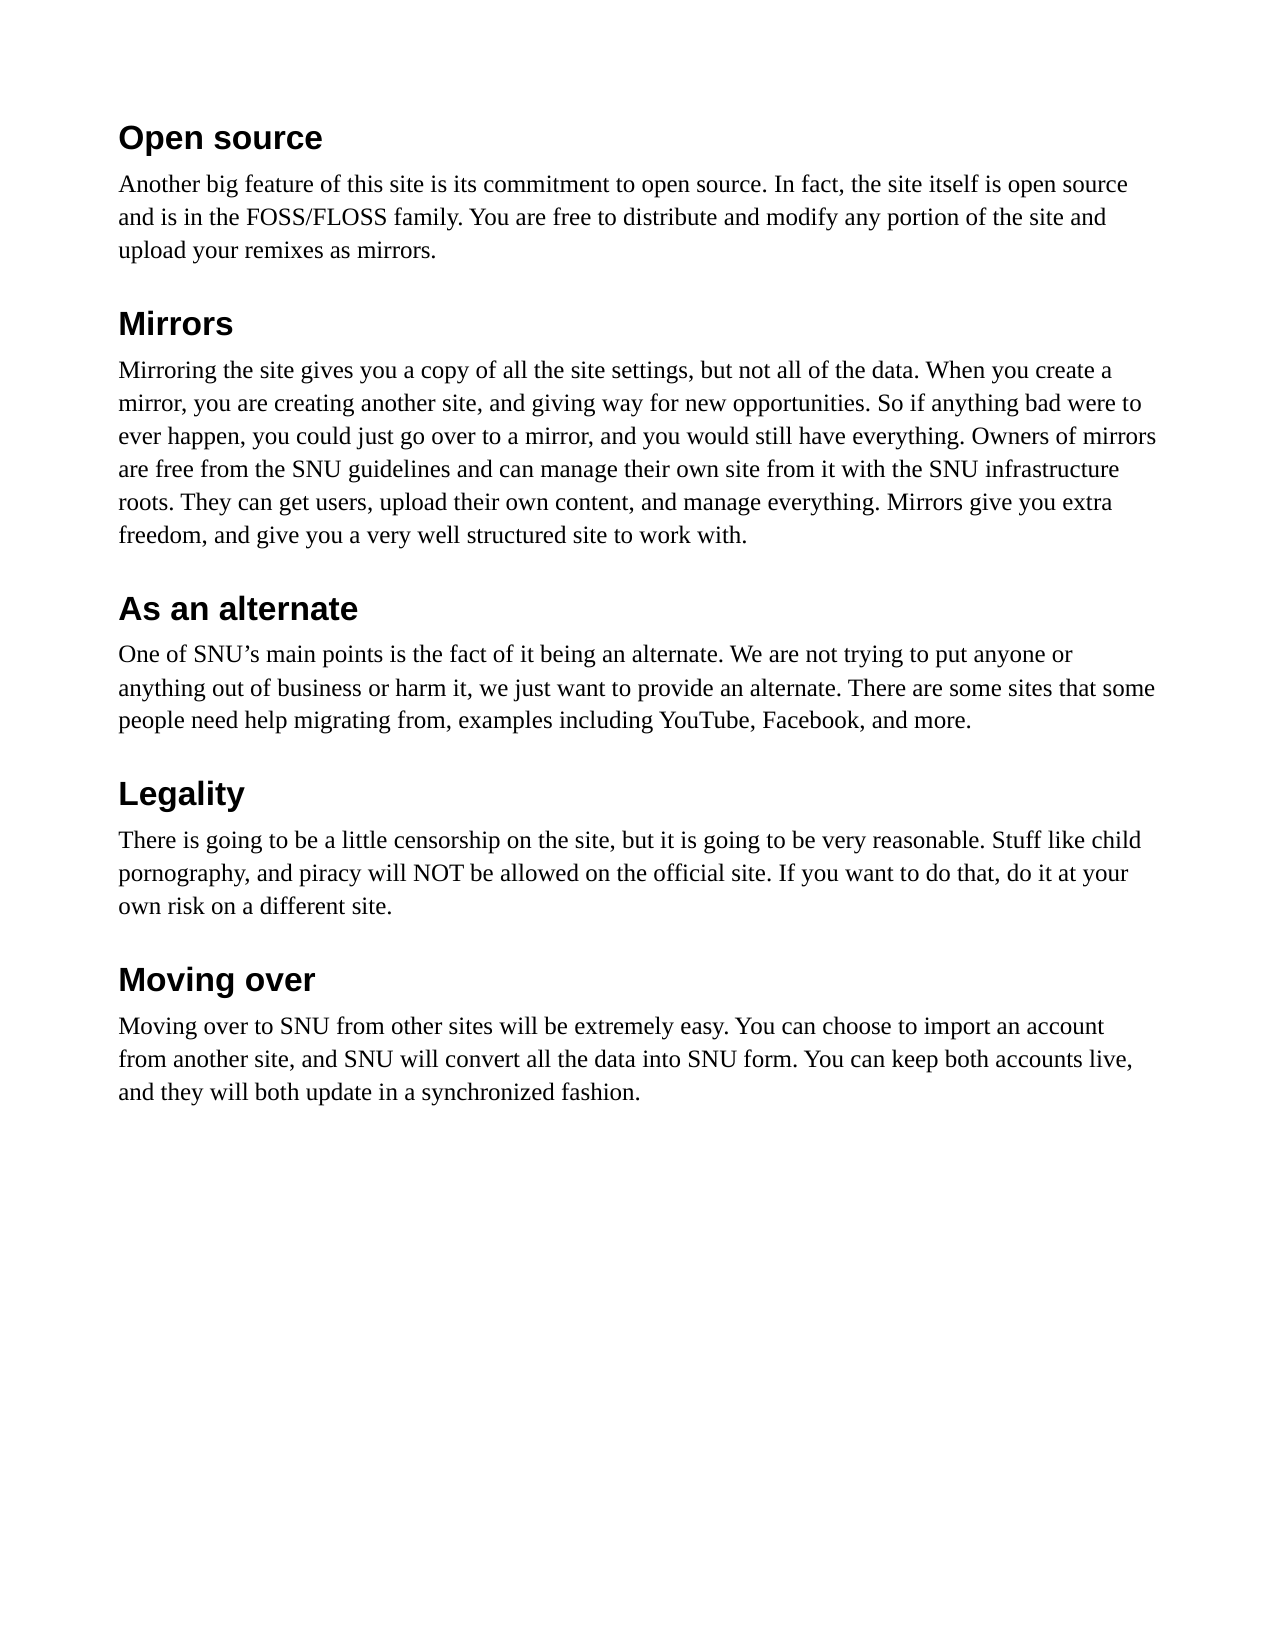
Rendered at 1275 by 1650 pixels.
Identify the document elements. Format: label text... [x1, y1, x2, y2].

subtitle As an alternate [118, 588, 1157, 627]
subtitle Moving over [118, 960, 1157, 998]
text There is going to be a little censorship on the site, but it is going to be very reasonable. Stuff like child pornography, and piracy will NOT be allowed on the official site. If you want to do that, do it at your own risk on a different site. [118, 825, 1157, 920]
text One of SNU’s main points is the fact of it being an alternate. We are not trying to put anyone or anything out of business or harm it, we just want to provide an alternate. There are some sites that some people need help migrating from, examples including YouTube, Facebook, and more. [118, 639, 1157, 734]
subtitle Legality [118, 774, 1157, 813]
text Another big feature of this site is its commitment to open source. In fact, the site itself is open source and is in the FOSS/FLOSS family. You are free to distribute and modify any portion of the site and upload your remixes as mirrors. [118, 169, 1157, 264]
subtitle Open source [118, 118, 1157, 157]
text Mirroring the site gives you a copy of all the site settings, but not all of the data. When you create a mirror, you are creating another site, and giving way for new opportunities. So if anything bad were to ever happen, you could just go over to a mirror, and you would still have everything. Owners of mirrors are free from the SNU guidelines and can manage their own site from it with the SNU infrastructure roots. They can get users, upload their own content, and manage everything. Mirrors give you extra freedom, and give you a very well structured site to work with. [118, 355, 1157, 549]
text Moving over to SNU from other sites will be extremely easy. You can choose to import an account from another site, and SNU will convert all the data into SNU form. You can keep both accounts live, and they will both update in a synchronized fashion. [118, 1011, 1157, 1106]
subtitle Mirrors [118, 304, 1157, 342]
